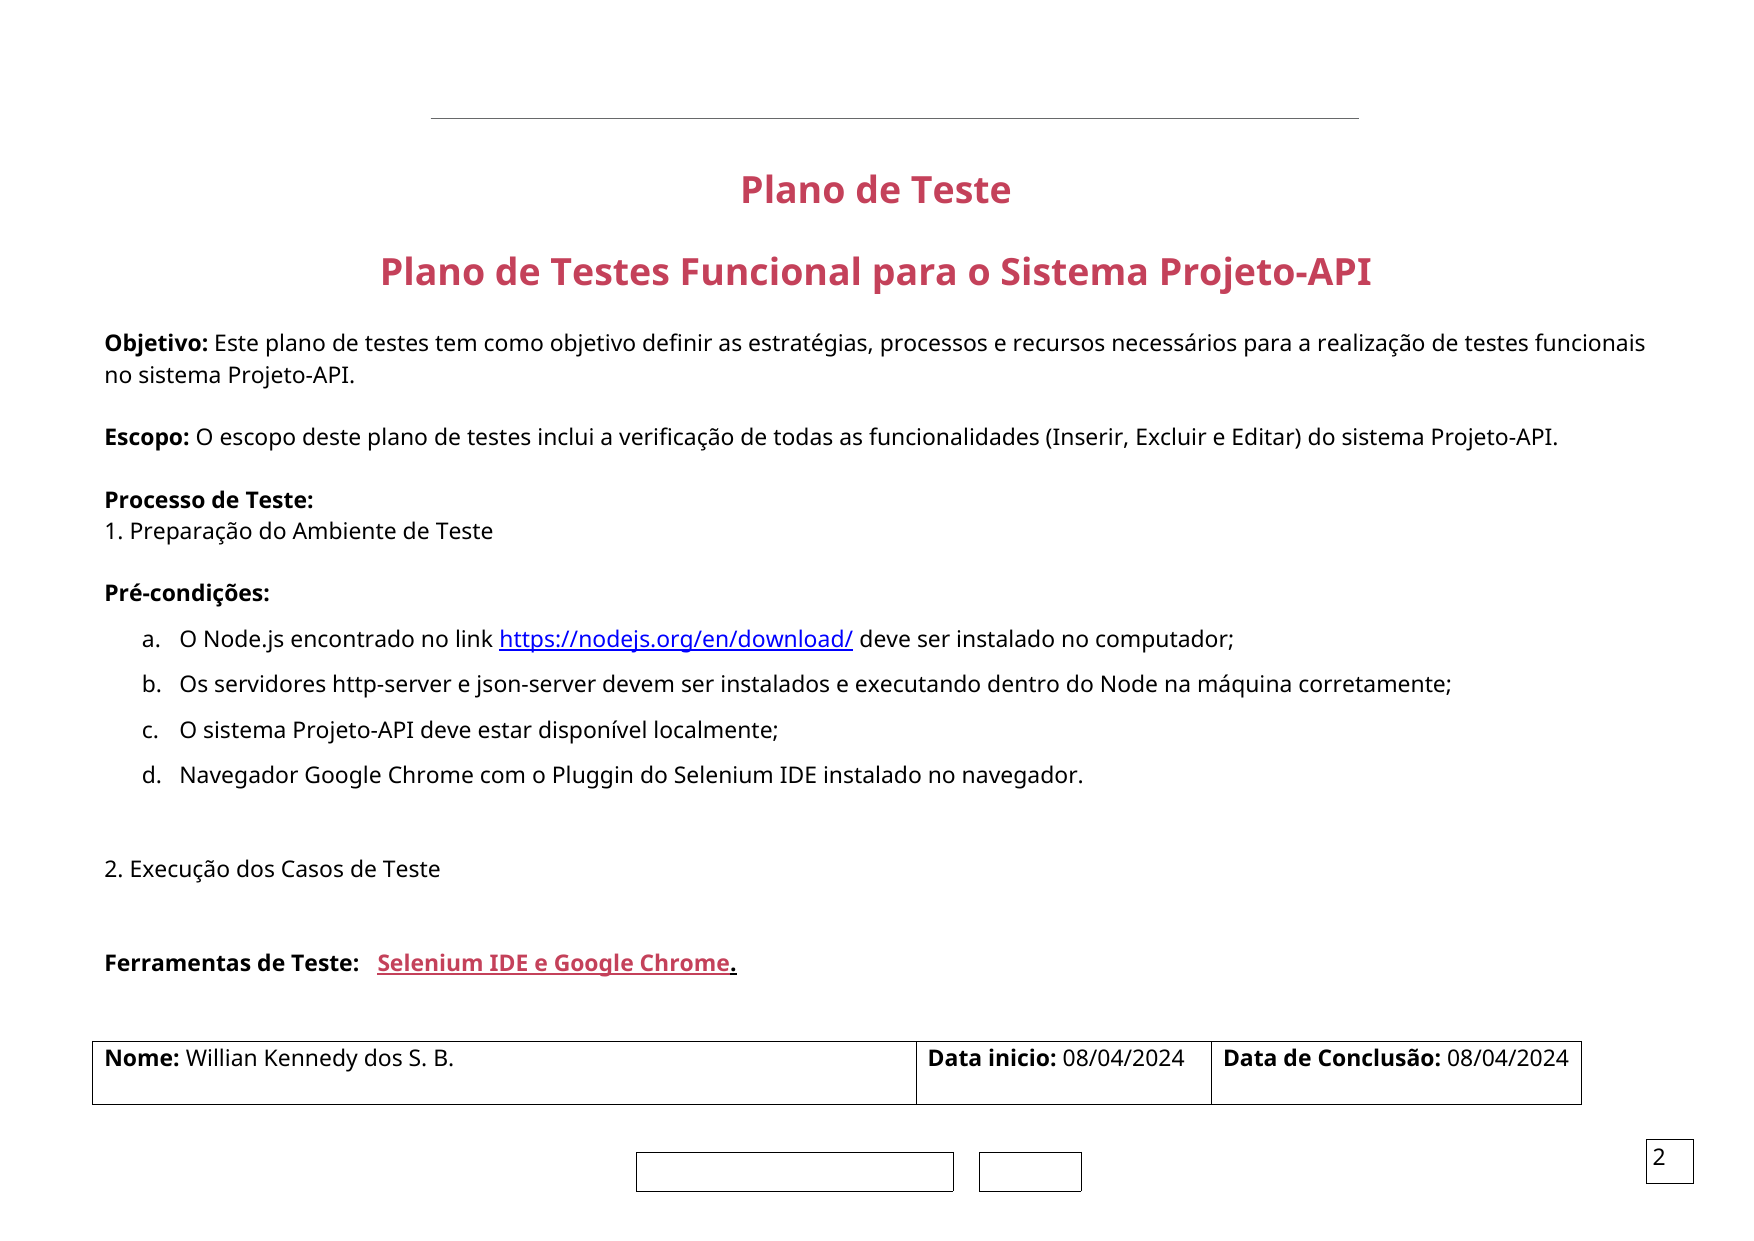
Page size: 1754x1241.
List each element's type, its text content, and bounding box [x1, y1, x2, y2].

subtitle Plano de Teste [104, 164, 1648, 215]
list O Node.js encontrado no link https://nodejs.org/en/download/ deve ser instalado no computador; [142, 623, 1648, 654]
table_header Data de Conclusão: 08/04/2024 [1212, 1042, 1581, 1104]
text Pré-condições: [104, 577, 1648, 609]
text Processo de Teste: [104, 484, 1648, 515]
text Objetivo: Este plano de testes tem como objetivo definir as estratégias, processos e recursos necessários para a realização de testes funcionais no sistema Projeto-API. [104, 327, 1648, 390]
text 1. Preparação do Ambiente de Teste [104, 515, 1648, 546]
list Navegador Google Chrome com o Pluggin do Selenium IDE instalado no navegador. [142, 759, 1648, 791]
table_header Nome: Willian Kennedy dos S. B. [93, 1042, 916, 1104]
text Escopo: O escopo deste plano de testes inclui a verificação de todas as funcionalidades (Inserir, Excluir e Editar) do sistema Projeto-API. [104, 421, 1648, 452]
table_header Data inicio: 08/04/2024 [917, 1042, 1211, 1104]
list O sistema Projeto-API deve estar disponível localmente; [142, 714, 1648, 745]
text 2. Execução dos Casos de Teste [104, 853, 1648, 884]
subtitle Plano de Testes Funcional para o Sistema Projeto-API [104, 245, 1648, 296]
list Os servidores http-server e json-server devem ser instalados e executando dentro do Node na máquina corretamente; [142, 668, 1648, 700]
text Ferramentas de Teste: Selenium IDE e Google Chrome. [104, 947, 1648, 978]
